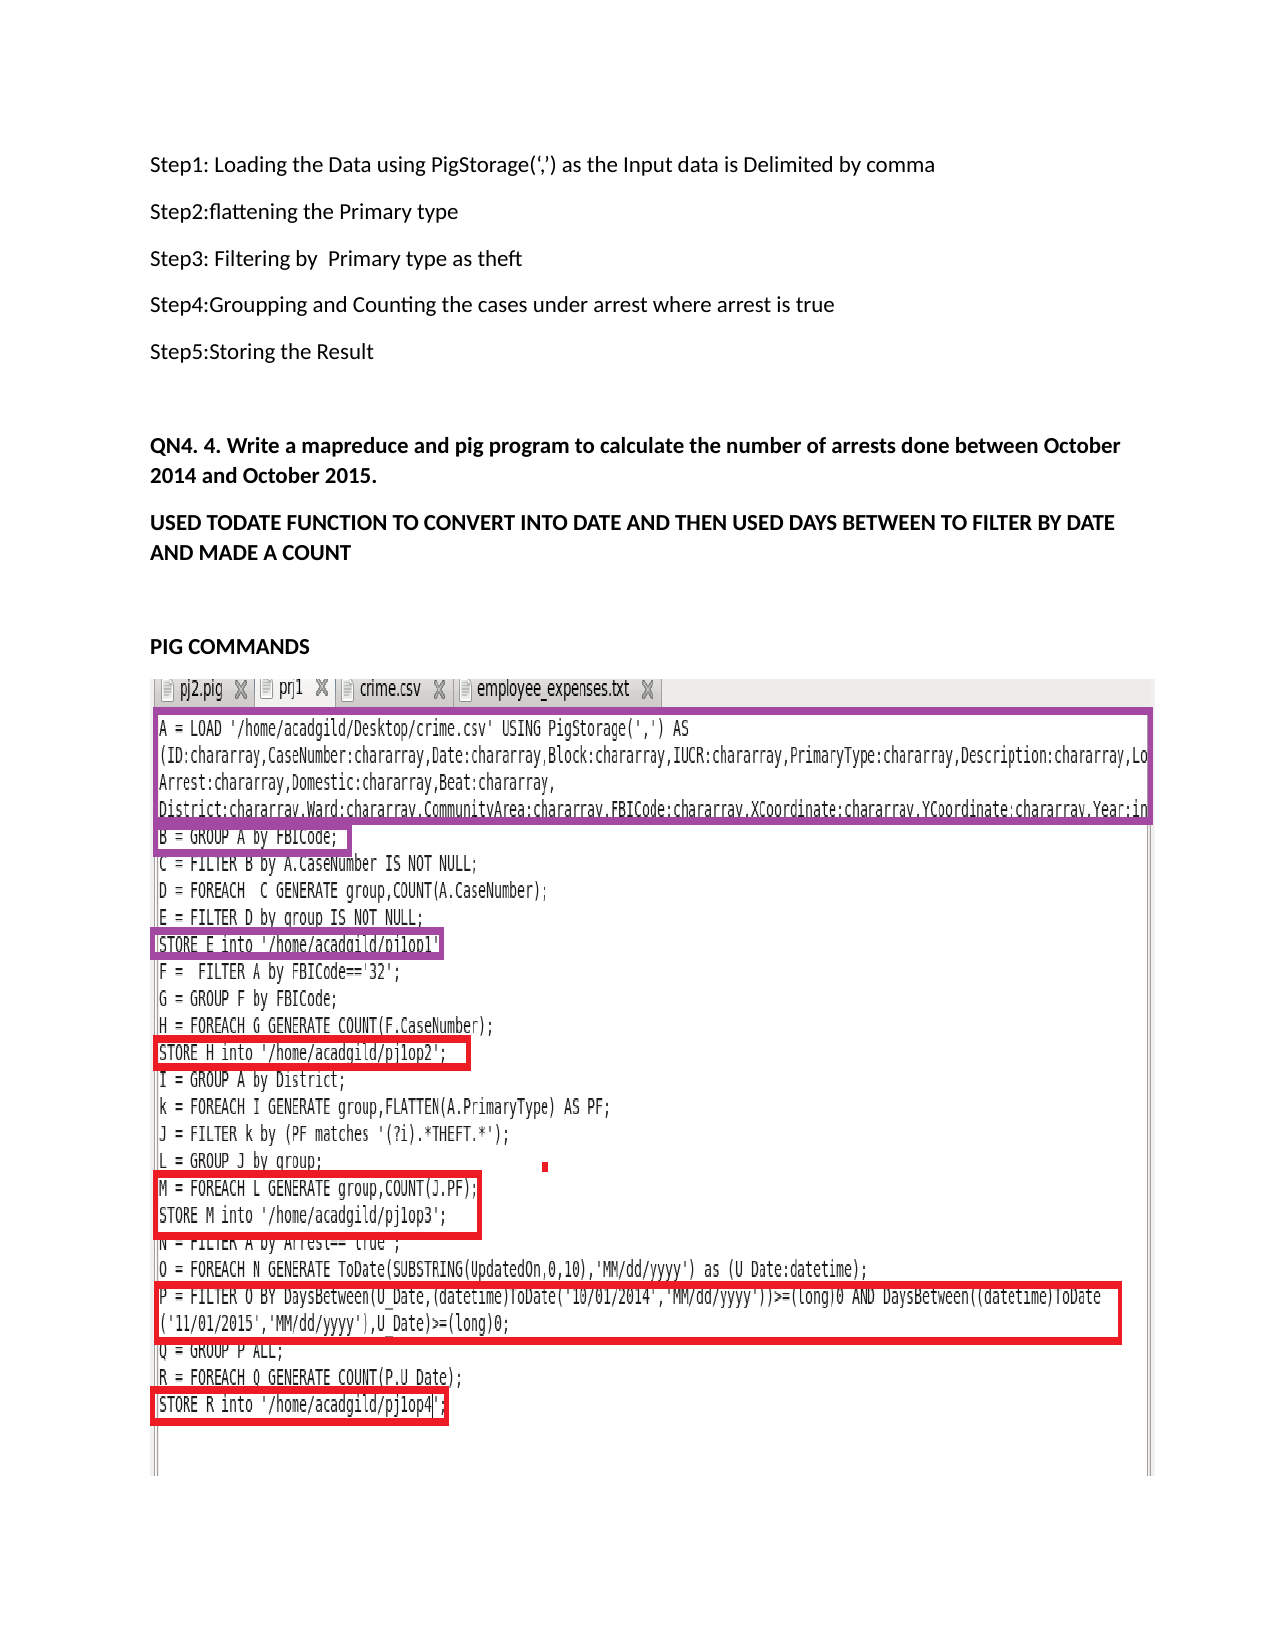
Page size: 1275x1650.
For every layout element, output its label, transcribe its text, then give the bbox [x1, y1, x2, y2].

text Step1: Loading the Data using PigStorage(‘,’) as the Input data is Delimited by comma [150, 150, 1125, 178]
text PIG COMMANDS [150, 632, 1125, 660]
text USED TODATE FUNCTION TO CONVERT INTO DATE AND THEN USED DAYS BETWEEN TO FILTER BY DATE AND MADE A COUNT [150, 508, 1125, 567]
text Step2:flattening the Primary type [150, 197, 1125, 225]
text Step3: Filtering by Primary type as theft [150, 244, 1125, 272]
text Step4:Groupping and Counting the cases under arrest where arrest is true [150, 291, 1125, 319]
text Step5:Storing the Result [150, 337, 1125, 366]
text QN4. 4. Write a mapreduce and pig program to calculate the number of arrests done between October 2014 and October 2015. [150, 431, 1125, 489]
picture [150, 679, 1155, 1476]
